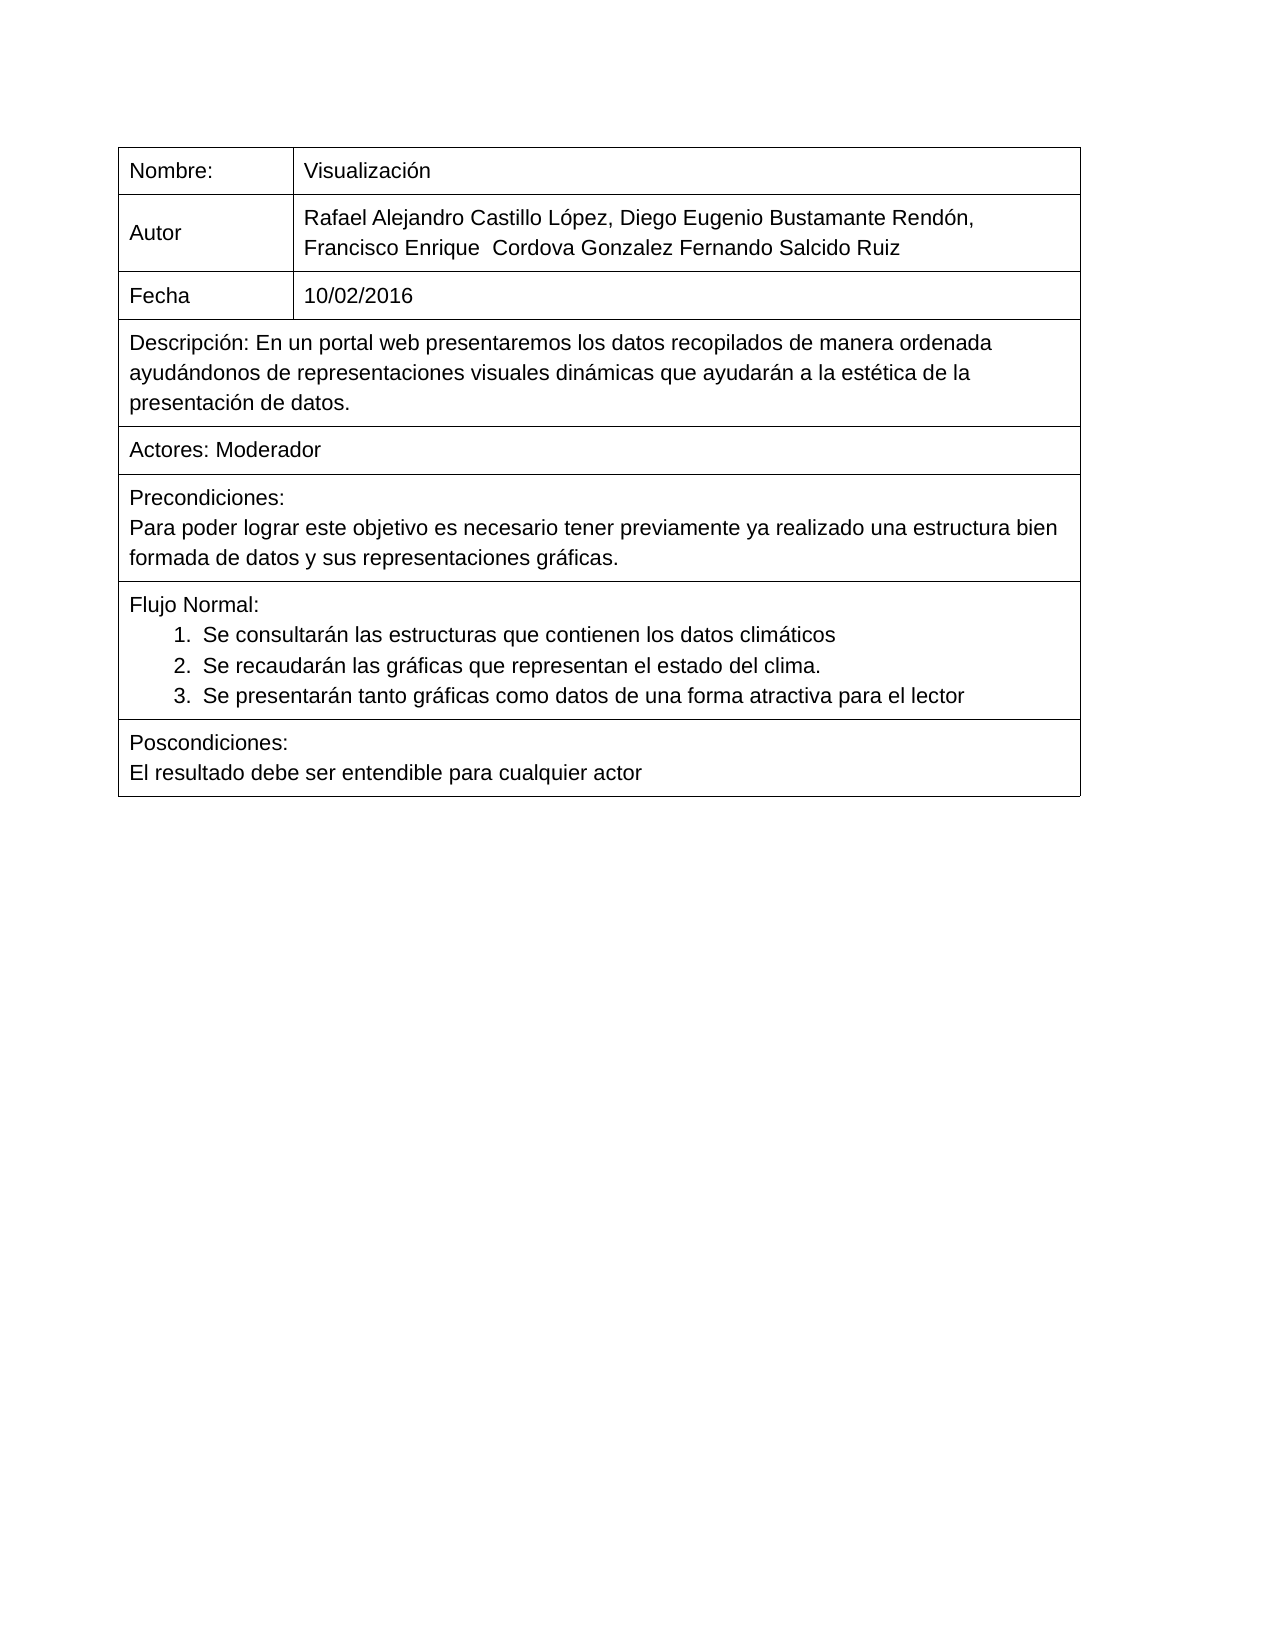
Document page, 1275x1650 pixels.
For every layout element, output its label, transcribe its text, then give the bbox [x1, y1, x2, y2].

table_cell 10/02/2016 [294, 272, 1080, 319]
table_header Visualización [294, 148, 1080, 194]
table_cell Actores: Moderador [119, 427, 1080, 473]
table_cell Descripción: En un portal web presentaremos los datos recopilados de manera ordenada ayudándonos de representaciones visuales dinámicas que ayudarán a la estética de la presentación de datos. [119, 320, 1080, 426]
table_cell Rafael Alejandro Castillo López, Diego Eugenio Bustamante Rendón, Francisco Enrique Cordova Gonzalez Fernando Salcido Ruiz [294, 195, 1080, 271]
table_header Nombre: [119, 148, 293, 194]
table_cell Poscondiciones: El resultado debe ser entendible para cualquier actor [119, 720, 1080, 796]
table_cell Fecha [119, 272, 293, 319]
table_cell Precondiciones: Para poder lograr este objetivo es necesario tener previamente ya realizado una estructura bien formada de datos y sus representaciones gráficas. [119, 475, 1080, 581]
table_cell Autor [119, 195, 293, 271]
table_cell Flujo Normal: Se consultarán las estructuras que contienen los datos climáticos Se recaudarán las gráficas que representan el estado del clima. Se presentarán tanto gráficas como datos de una forma atractiva para el lector [119, 582, 1080, 719]
